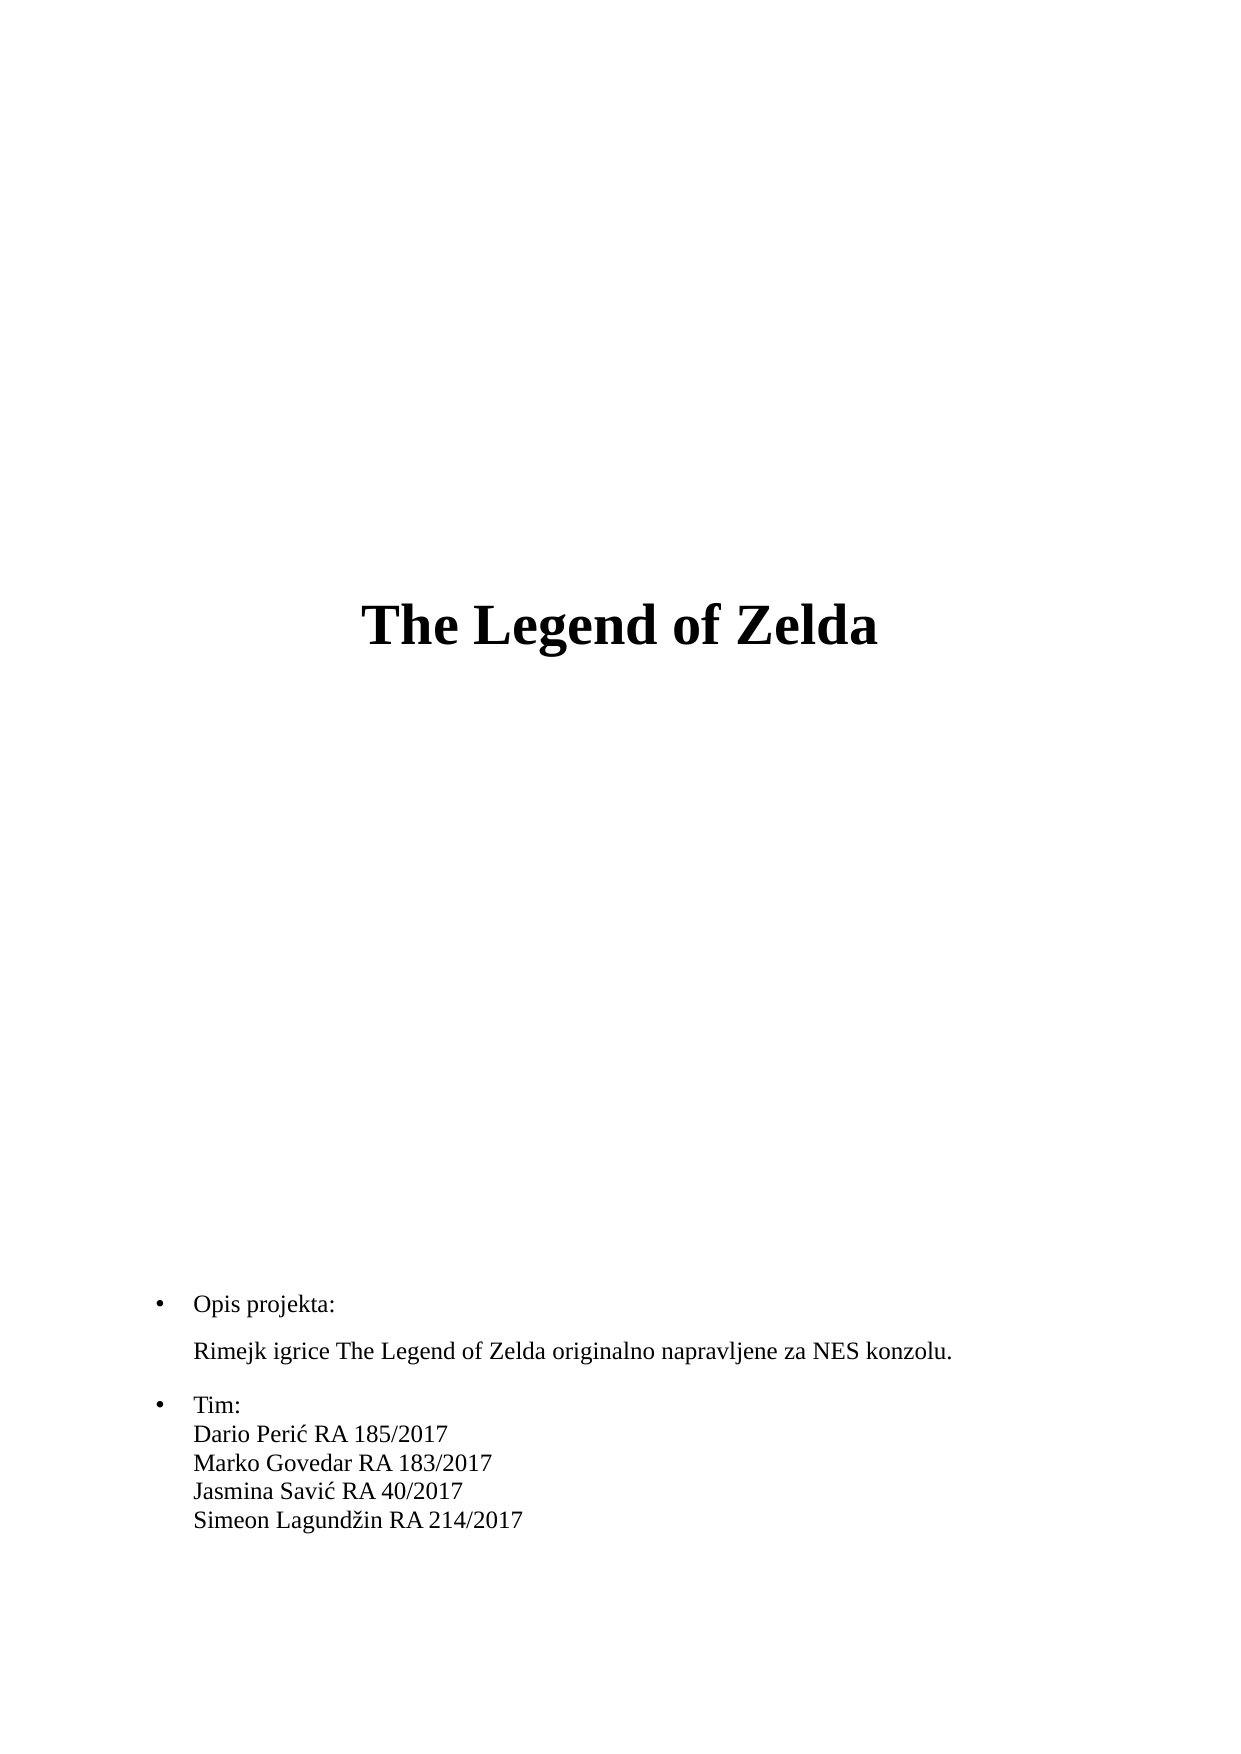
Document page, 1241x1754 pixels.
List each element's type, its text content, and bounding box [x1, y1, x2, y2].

title The Legend of Zelda [118, 590, 1122, 657]
list Rimejk igrice The Legend of Zelda originalno napravljene za NES konzolu. [156, 1336, 1122, 1365]
list Opis projekta: [156, 1289, 1122, 1317]
subtitle Tim: Dario Perić RA 185/2017 Marko Govedar RA 183/2017 Jasmina Savić RA 40/2017 Simeon Lagundžin RA 214/2017 [156, 1390, 1122, 1534]
